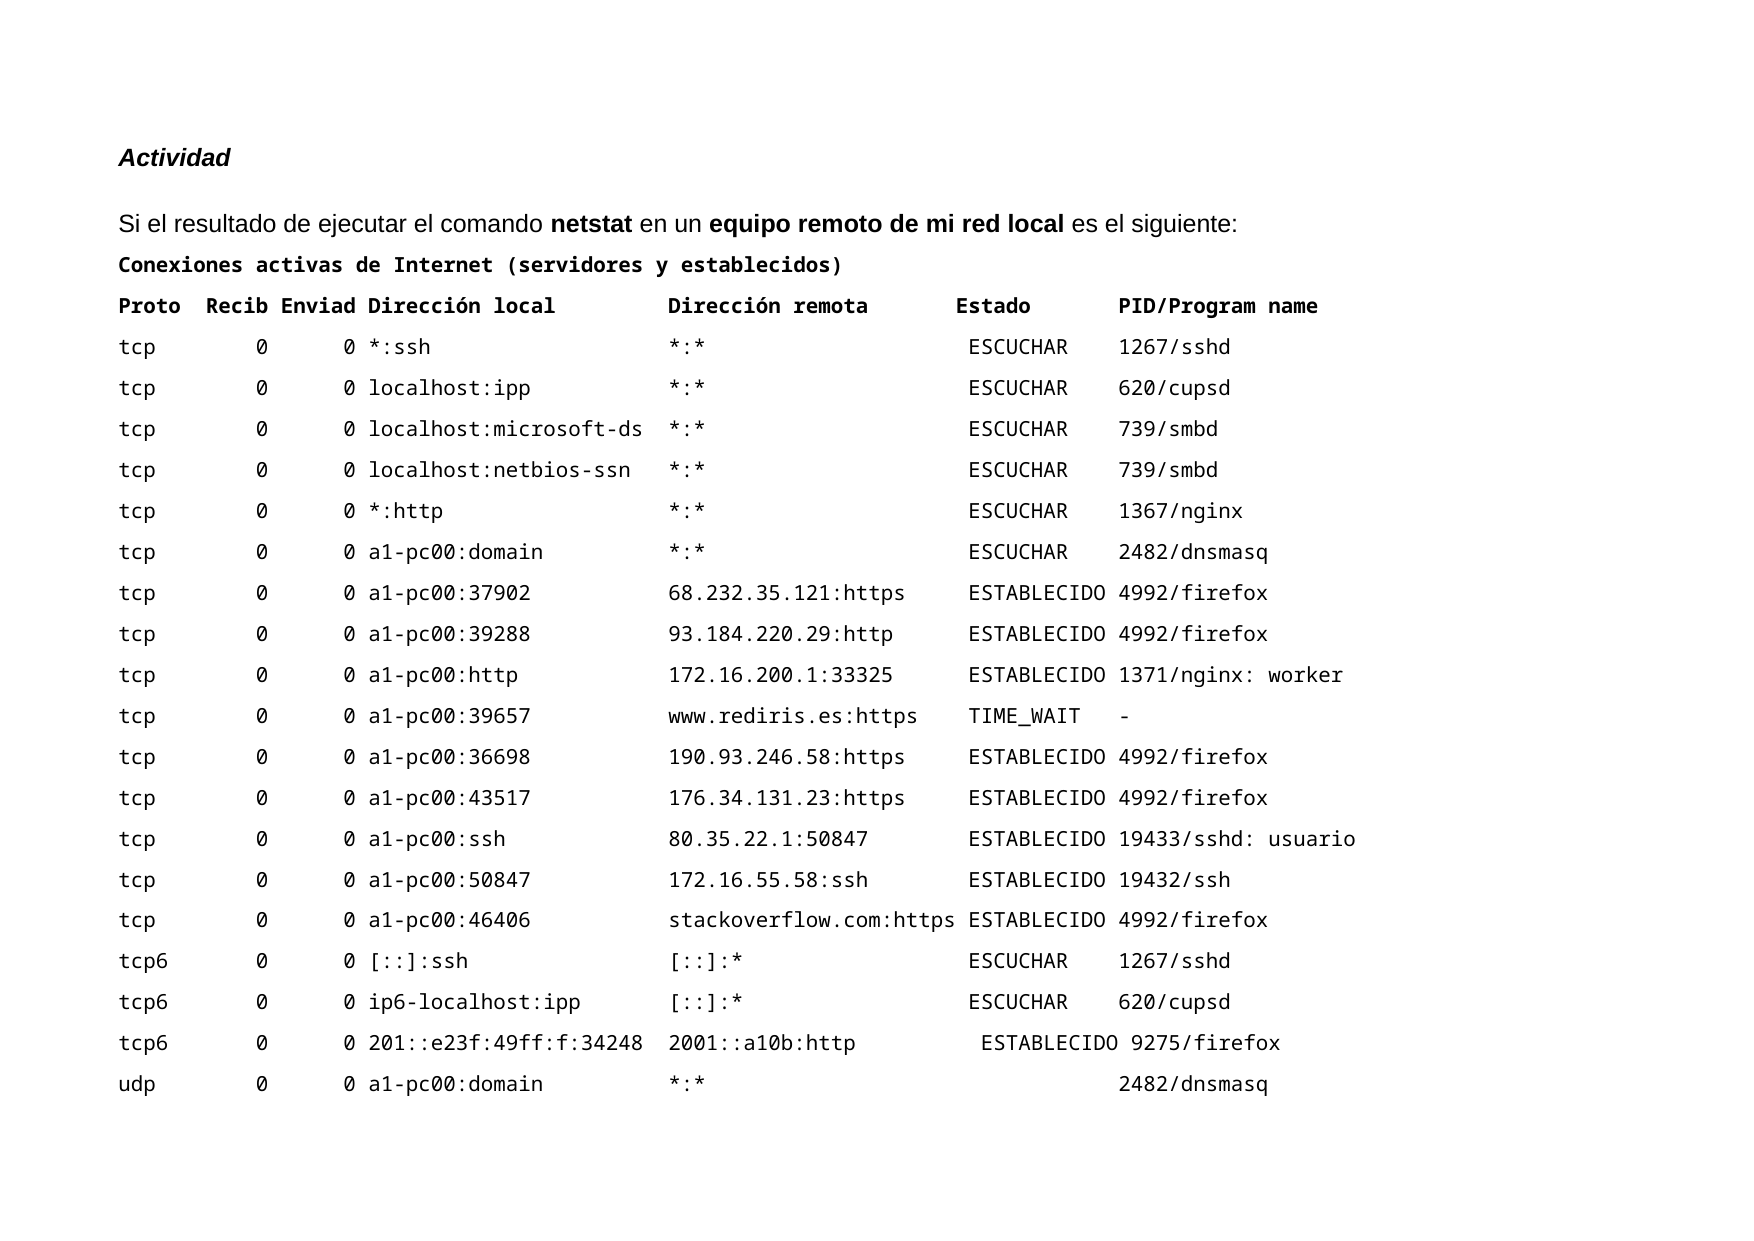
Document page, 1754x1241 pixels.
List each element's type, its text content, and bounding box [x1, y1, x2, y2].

text tcp 0 0 a1-pc00:http 172.16.200.1:33325 ESTABLECIDO 1371/nginx: worker [118, 660, 1636, 688]
text tcp 0 0 localhost:netbios-ssn *:* ESCUCHAR 739/smbd [118, 455, 1636, 484]
text tcp 0 0 a1-pc00:50847 172.16.55.58:ssh ESTABLECIDO 19432/ssh [118, 865, 1636, 893]
text tcp 0 0 a1-pc00:domain *:* ESCUCHAR 2482/dnsmasq [118, 537, 1636, 566]
text tcp6 0 0 ip6-localhost:ipp [::]:* ESCUCHAR 620/cupsd [118, 987, 1636, 1016]
text tcp 0 0 a1-pc00:39657 www.rediris.es:https TIME_WAIT - [118, 701, 1636, 729]
text tcp 0 0 *:ssh *:* ESCUCHAR 1267/sshd [118, 332, 1636, 361]
subtitle Actividad [118, 143, 1636, 172]
text tcp 0 0 a1-pc00:43517 176.34.131.23:https ESTABLECIDO 4992/firefox [118, 783, 1636, 811]
text tcp 0 0 *:http *:* ESCUCHAR 1367/nginx [118, 496, 1636, 525]
text tcp 0 0 a1-pc00:36698 190.93.246.58:https ESTABLECIDO 4992/firefox [118, 742, 1636, 770]
text tcp 0 0 localhost:microsoft-ds *:* ESCUCHAR 739/smbd [118, 414, 1636, 443]
text tcp6 0 0 [::]:ssh [::]:* ESCUCHAR 1267/sshd [118, 947, 1636, 975]
text tcp 0 0 a1-pc00:46406 stackoverflow.com:https ESTABLECIDO 4992/firefox [118, 906, 1636, 934]
text udp 0 0 a1-pc00:domain *:* 2482/dnsmasq [118, 1069, 1636, 1098]
text tcp6 0 0 201::e23f:49ff:f:34248 2001::a10b:http ESTABLECIDO 9275/firefox [118, 1028, 1636, 1057]
text Conexiones activas de Internet (servidores y establecidos) [118, 251, 1636, 279]
text tcp 0 0 a1-pc00:37902 68.232.35.121:https ESTABLECIDO 4992/firefox [118, 578, 1636, 607]
subtitle Si el resultado de ejecutar el comando netstat en un equipo remoto de mi red local es el siguiente: [118, 209, 1636, 238]
text tcp 0 0 localhost:ipp *:* ESCUCHAR 620/cupsd [118, 373, 1636, 402]
text Proto Recib Enviad Dirección local Dirección remota Estado PID/Program name [118, 292, 1636, 320]
text tcp 0 0 a1-pc00:39288 93.184.220.29:http ESTABLECIDO 4992/firefox [118, 619, 1636, 647]
text tcp 0 0 a1-pc00:ssh 80.35.22.1:50847 ESTABLECIDO 19433/sshd: usuario [118, 824, 1636, 852]
